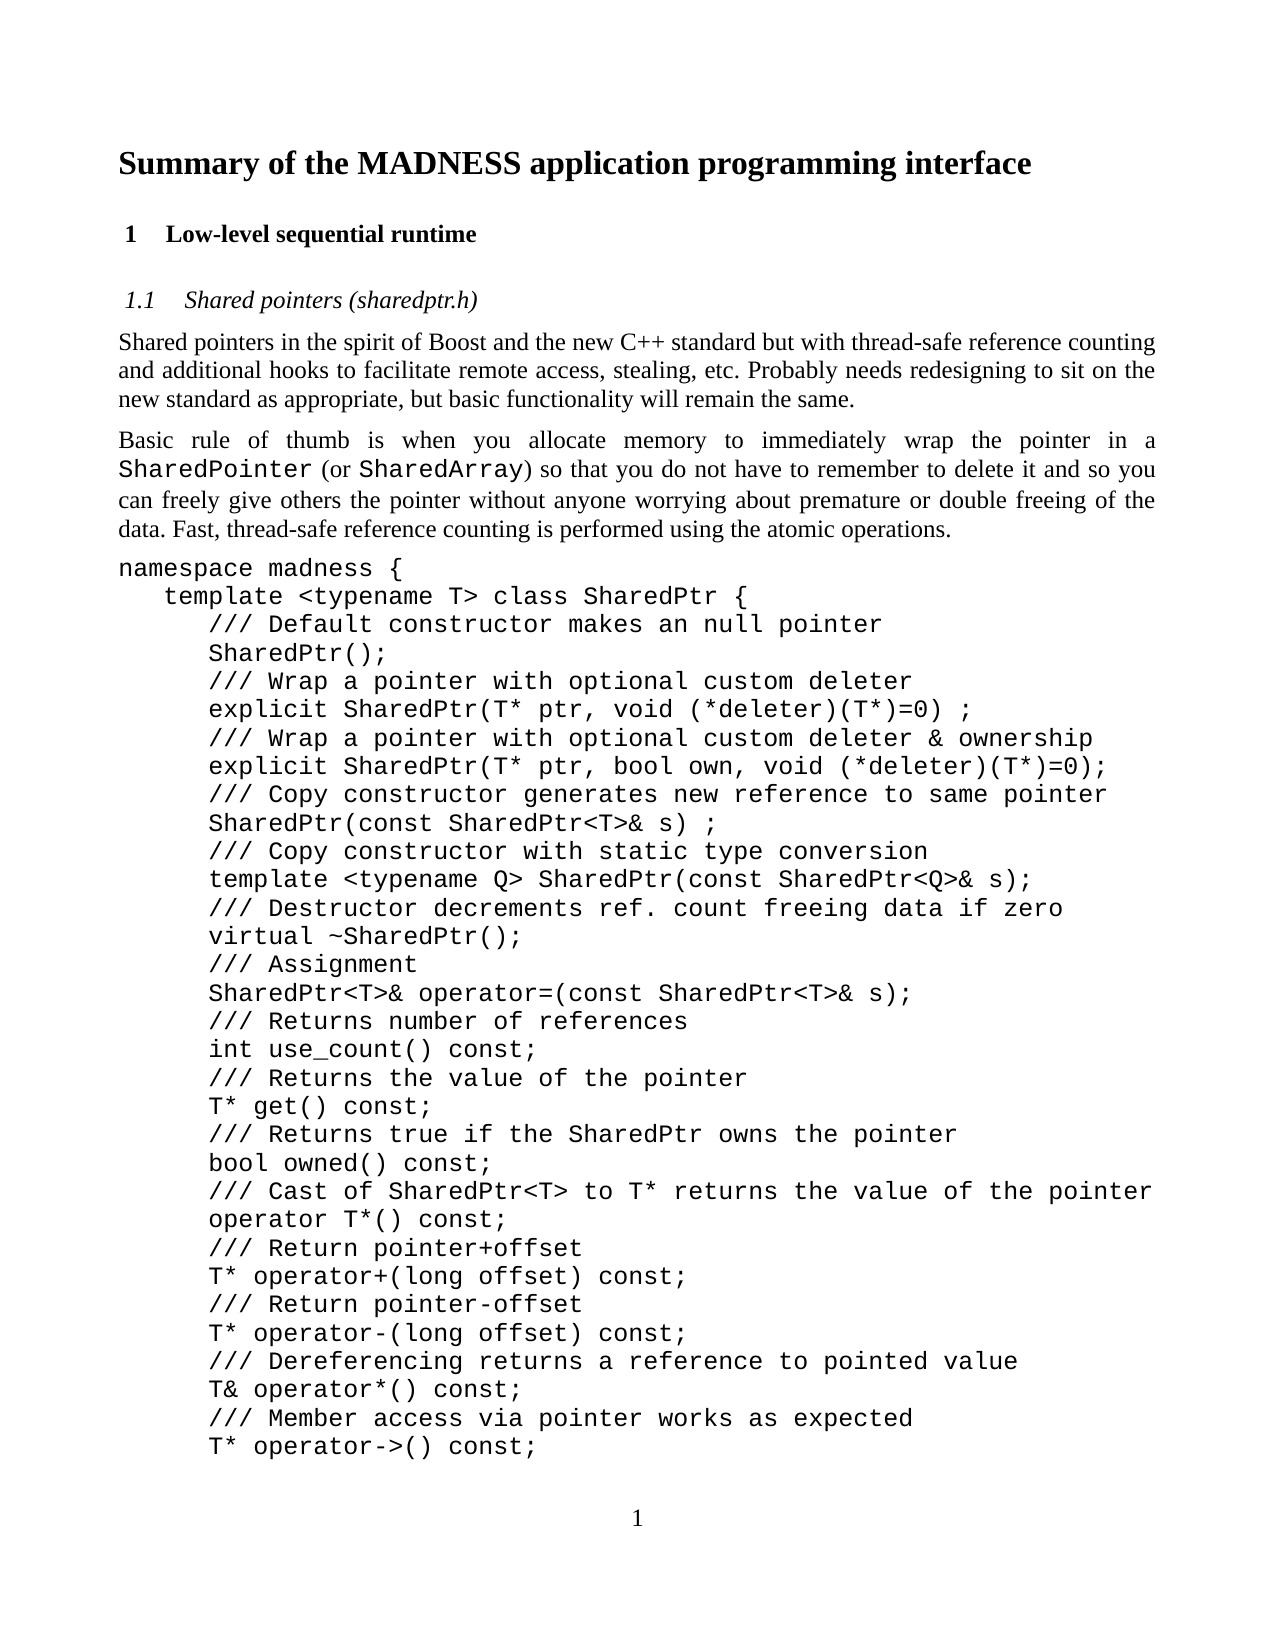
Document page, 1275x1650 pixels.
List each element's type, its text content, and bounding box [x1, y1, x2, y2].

text /// Destructor decrements ref. count freeing data if zero [118, 895, 1157, 923]
text /// Dereferencing returns a reference to pointed value [118, 1348, 1157, 1377]
subtitle Low-level sequential runtime [118, 219, 1157, 248]
text /// Copy constructor generates new reference to same pointer [118, 782, 1157, 810]
text T* operator->() const; [118, 1433, 1157, 1462]
text SharedPtr(const SharedPtr<T>& s) ; [118, 810, 1157, 838]
text namespace madness { [118, 555, 1157, 583]
text int use_count() const; [118, 1037, 1157, 1065]
text /// Return pointer+offset [118, 1235, 1157, 1263]
text explicit SharedPtr(T* ptr, void (*deleter)(T*)=0) ; [118, 697, 1157, 725]
text /// Assignment [118, 952, 1157, 980]
text Shared pointers in the spirit of Boost and the new C++ standard but with thread-safe reference counting and additional hooks to facilitate remote access, stealing, etc. Probably needs redesigning to sit on the new standard as appropriate, but basic functionality will remain the same. [118, 327, 1157, 413]
text /// Wrap a pointer with optional custom deleter & ownership [118, 725, 1157, 753]
text T& operator*() const; [118, 1377, 1157, 1405]
text template <typename T> class SharedPtr { [118, 583, 1157, 612]
text /// Returns the value of the pointer [118, 1065, 1157, 1093]
text template <typename Q> SharedPtr(const SharedPtr<Q>& s); [118, 867, 1157, 895]
text SharedPtr(); [118, 640, 1157, 668]
text /// Wrap a pointer with optional custom deleter [118, 668, 1157, 697]
text /// Return pointer-offset [118, 1292, 1157, 1320]
text /// Cast of SharedPtr<T> to T* returns the value of the pointer [118, 1178, 1157, 1207]
text /// Default constructor makes an null pointer [118, 612, 1157, 640]
text virtual ~SharedPtr(); [118, 923, 1157, 952]
subtitle Summary of the MADNESS application programming interface [118, 143, 1157, 182]
text /// Copy constructor with static type conversion [118, 838, 1157, 867]
text /// Member access via pointer works as expected [118, 1405, 1157, 1433]
text T* get() const; [118, 1093, 1157, 1122]
text SharedPtr<T>& operator=(const SharedPtr<T>& s); [118, 980, 1157, 1008]
text operator T*() const; [118, 1207, 1157, 1235]
text Basic rule of thumb is when you allocate memory to immediately wrap the pointer in a SharedPointer (or SharedArray) so that you do not have to remember to delete it and so you can freely give others the pointer without anyone worrying about premature or double freeing of the data. Fast, thread-safe reference counting is performed using the atomic operations. [118, 426, 1157, 543]
text T* operator-(long offset) const; [118, 1320, 1157, 1348]
subtitle Shared pointers (sharedptr.h) [118, 286, 1157, 314]
text /// Returns true if the SharedPtr owns the pointer [118, 1122, 1157, 1150]
text /// Returns number of references [118, 1008, 1157, 1037]
text T* operator+(long offset) const; [118, 1263, 1157, 1292]
text explicit SharedPtr(T* ptr, bool own, void (*deleter)(T*)=0); [118, 753, 1157, 782]
text bool owned() const; [118, 1150, 1157, 1178]
